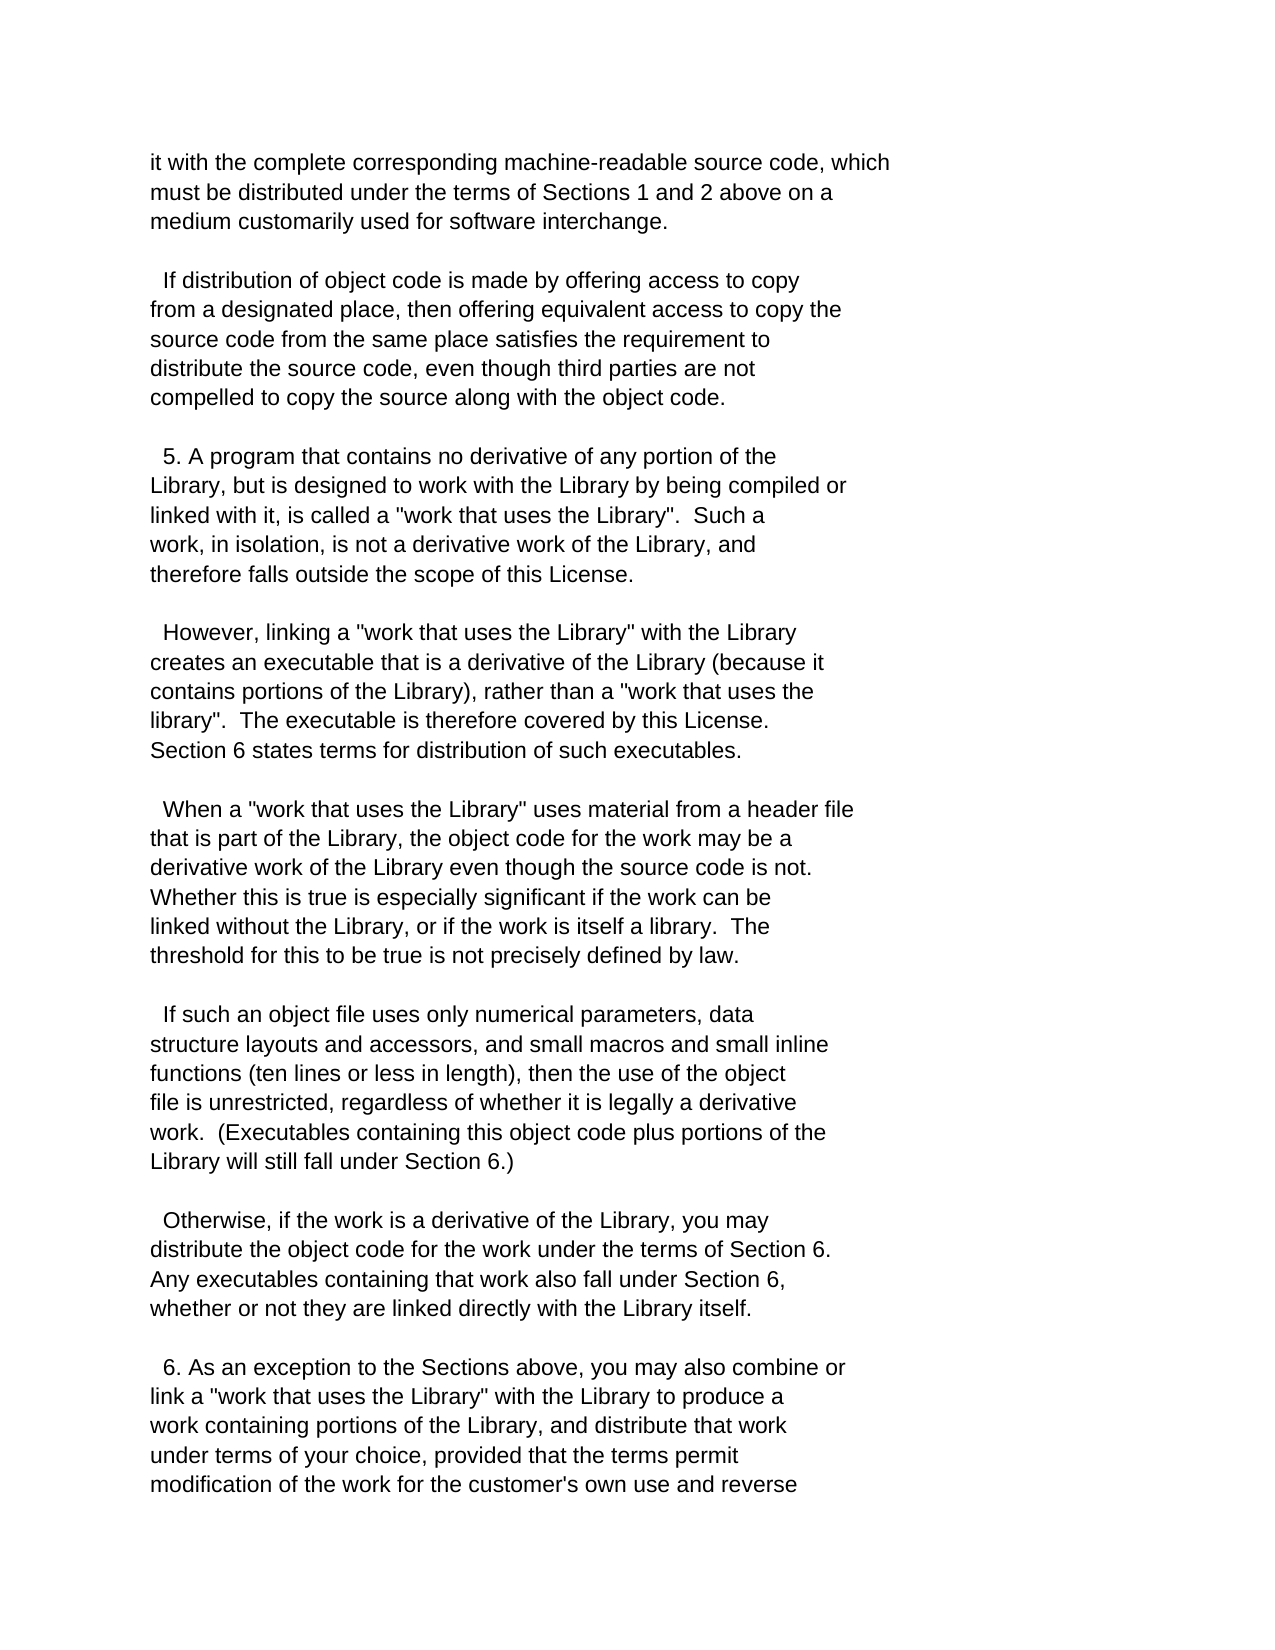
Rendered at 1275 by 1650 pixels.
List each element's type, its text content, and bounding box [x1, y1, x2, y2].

text it with the complete corresponding machine-readable source code, which [150, 150, 1125, 176]
text distribute the source code, even though third parties are not [150, 356, 1125, 381]
text structure layouts and accessors, and small macros and small inline [150, 1031, 1125, 1057]
text work containing portions of the Library, and distribute that work [150, 1413, 1125, 1439]
text Section 6 states terms for distribution of such executables. [150, 737, 1125, 763]
text compelled to copy the source along with the object code. [150, 385, 1125, 411]
text under terms of your choice, provided that the terms permit [150, 1442, 1125, 1468]
text contains portions of the Library), rather than a "work that uses the [150, 679, 1125, 704]
text If distribution of object code is made by offering access to copy [150, 267, 1125, 293]
text file is unrestricted, regardless of whether it is legally a derivative [150, 1090, 1125, 1116]
text However, linking a "work that uses the Library" with the Library [150, 620, 1125, 646]
text source code from the same place satisfies the requirement to [150, 326, 1125, 352]
text whether or not they are linked directly with the Library itself. [150, 1296, 1125, 1321]
text Library will still fall under Section 6.) [150, 1149, 1125, 1174]
text derivative work of the Library even though the source code is not. [150, 855, 1125, 881]
text from a designated place, then offering equivalent access to copy the [150, 297, 1125, 322]
text work. (Executables containing this object code plus portions of the [150, 1119, 1125, 1145]
text Whether this is true is especially significant if the work can be [150, 884, 1125, 910]
text Otherwise, if the work is a derivative of the Library, you may [150, 1207, 1125, 1233]
text must be distributed under the terms of Sections 1 and 2 above on a [150, 179, 1125, 205]
text functions (ten lines or less in length), then the use of the object [150, 1061, 1125, 1086]
text modification of the work for the customer's own use and reverse [150, 1472, 1125, 1497]
text When a "work that uses the Library" uses material from a header file [150, 796, 1125, 822]
text threshold for this to be true is not precisely defined by law. [150, 943, 1125, 969]
text linked with it, is called a "work that uses the Library". Such a [150, 502, 1125, 528]
text creates an executable that is a derivative of the Library (because it [150, 649, 1125, 675]
text that is part of the Library, the object code for the work may be a [150, 826, 1125, 851]
text 6. As an exception to the Sections above, you may also combine or [150, 1354, 1125, 1380]
text Any executables containing that work also fall under Section 6, [150, 1266, 1125, 1292]
text medium customarily used for software interchange. [150, 209, 1125, 234]
text link a "work that uses the Library" with the Library to produce a [150, 1384, 1125, 1409]
text work, in isolation, is not a derivative work of the Library, and [150, 532, 1125, 557]
text linked without the Library, or if the work is itself a library. The [150, 914, 1125, 939]
text Library, but is designed to work with the Library by being compiled or [150, 473, 1125, 499]
text 5. A program that contains no derivative of any portion of the [150, 444, 1125, 469]
text distribute the object code for the work under the terms of Section 6. [150, 1237, 1125, 1262]
text library". The executable is therefore covered by this License. [150, 708, 1125, 734]
text therefore falls outside the scope of this License. [150, 561, 1125, 587]
text If such an object file uses only numerical parameters, data [150, 1002, 1125, 1027]
